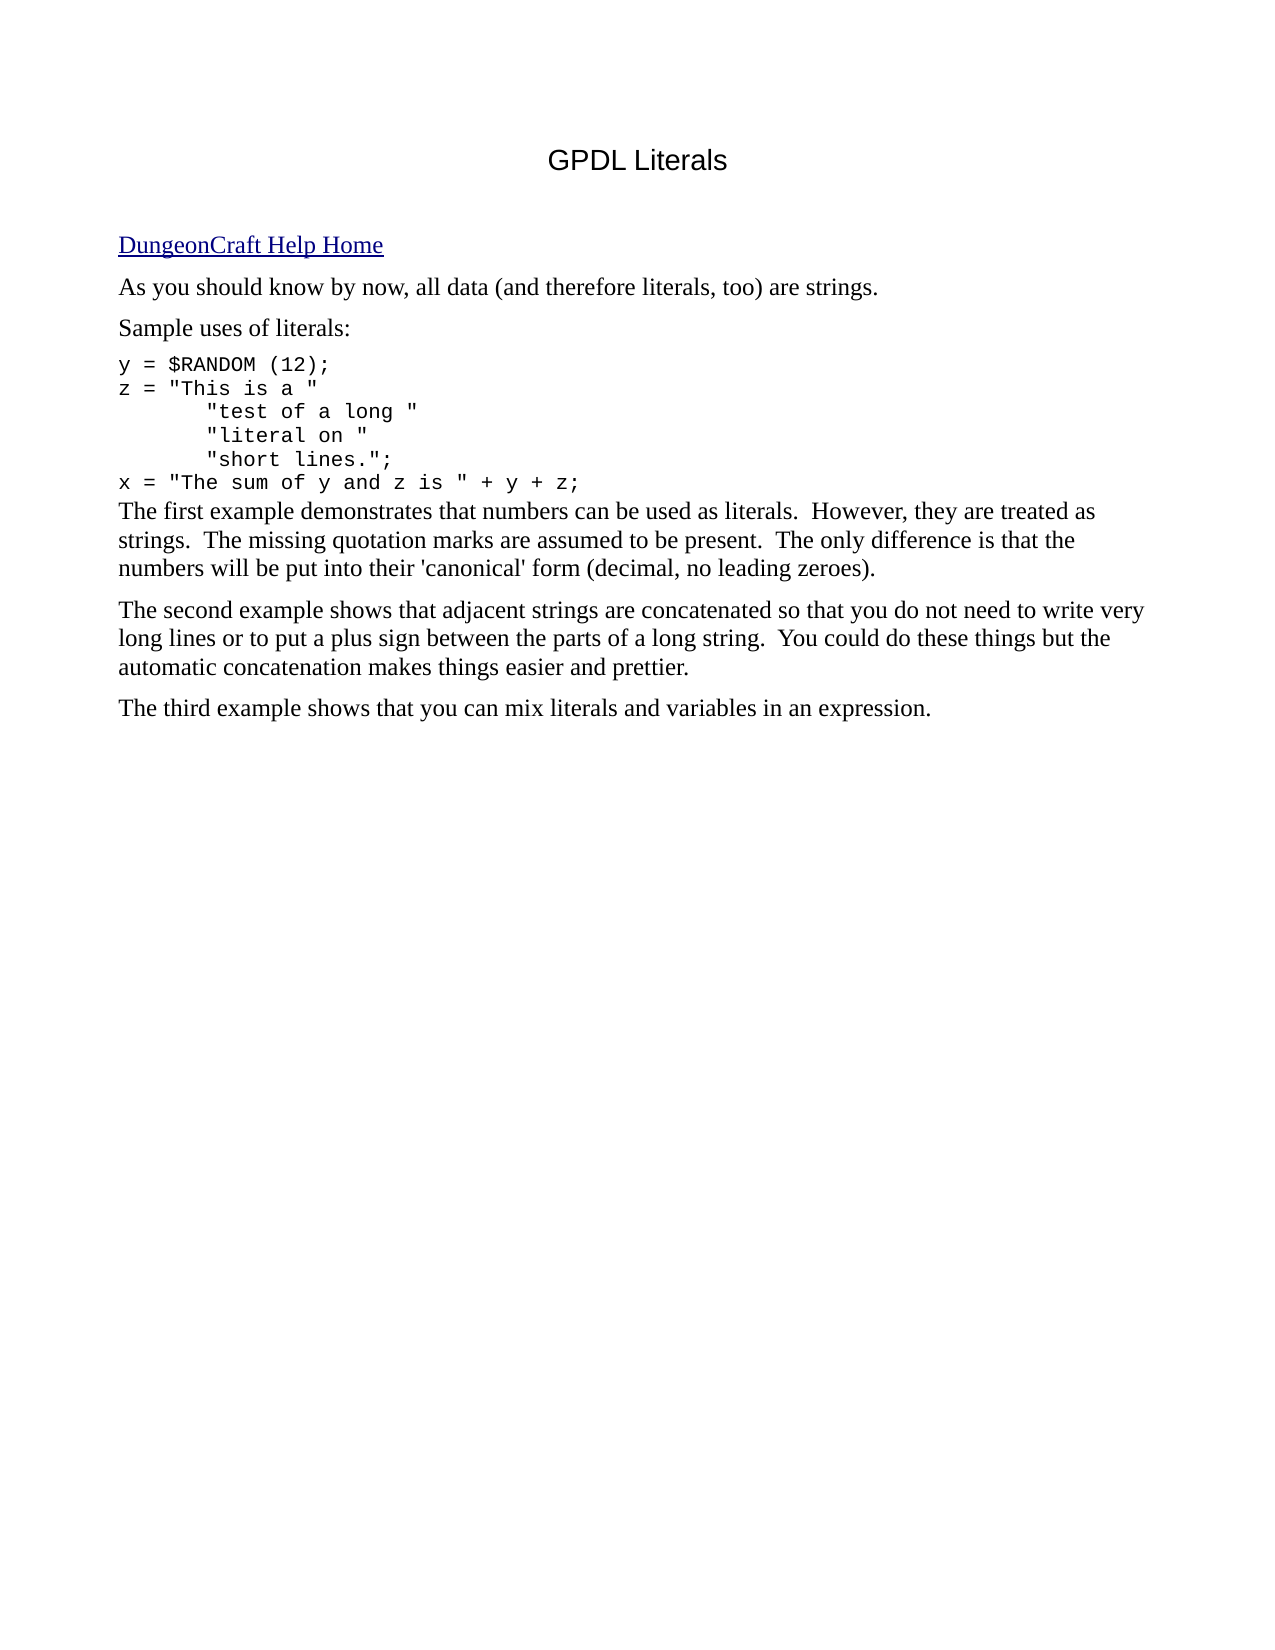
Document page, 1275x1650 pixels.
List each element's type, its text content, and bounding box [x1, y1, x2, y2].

text Sample uses of literals: [118, 313, 1157, 342]
text z = "This is a " [118, 378, 1157, 401]
text "literal on " [118, 425, 1157, 449]
text As you should know by now, all data (and therefore literals, too) are strings. [118, 272, 1157, 300]
subtitle GPDL Literals [118, 143, 1157, 177]
text DungeonCraft Help Home [118, 230, 1157, 259]
text The first example demonstrates that numbers can be used as literals. However, they are treated as strings. The missing quotation marks are assumed to be present. The only difference is that the numbers will be put into their 'canonical' form (decimal, no leading zeroes). [118, 496, 1157, 582]
text x = "The sum of y and z is " + y + z; [118, 472, 1157, 496]
text "test of a long " [118, 401, 1157, 425]
text "short lines."; [118, 449, 1157, 472]
text The third example shows that you can mix literals and variables in an expression. [118, 693, 1157, 722]
text y = $RANDOM (12); [118, 354, 1157, 378]
text The second example shows that adjacent strings are concatenated so that you do not need to write very long lines or to put a plus sign between the parts of a long string. You could do these things but the automatic concatenation makes things easier and prettier. [118, 595, 1157, 681]
